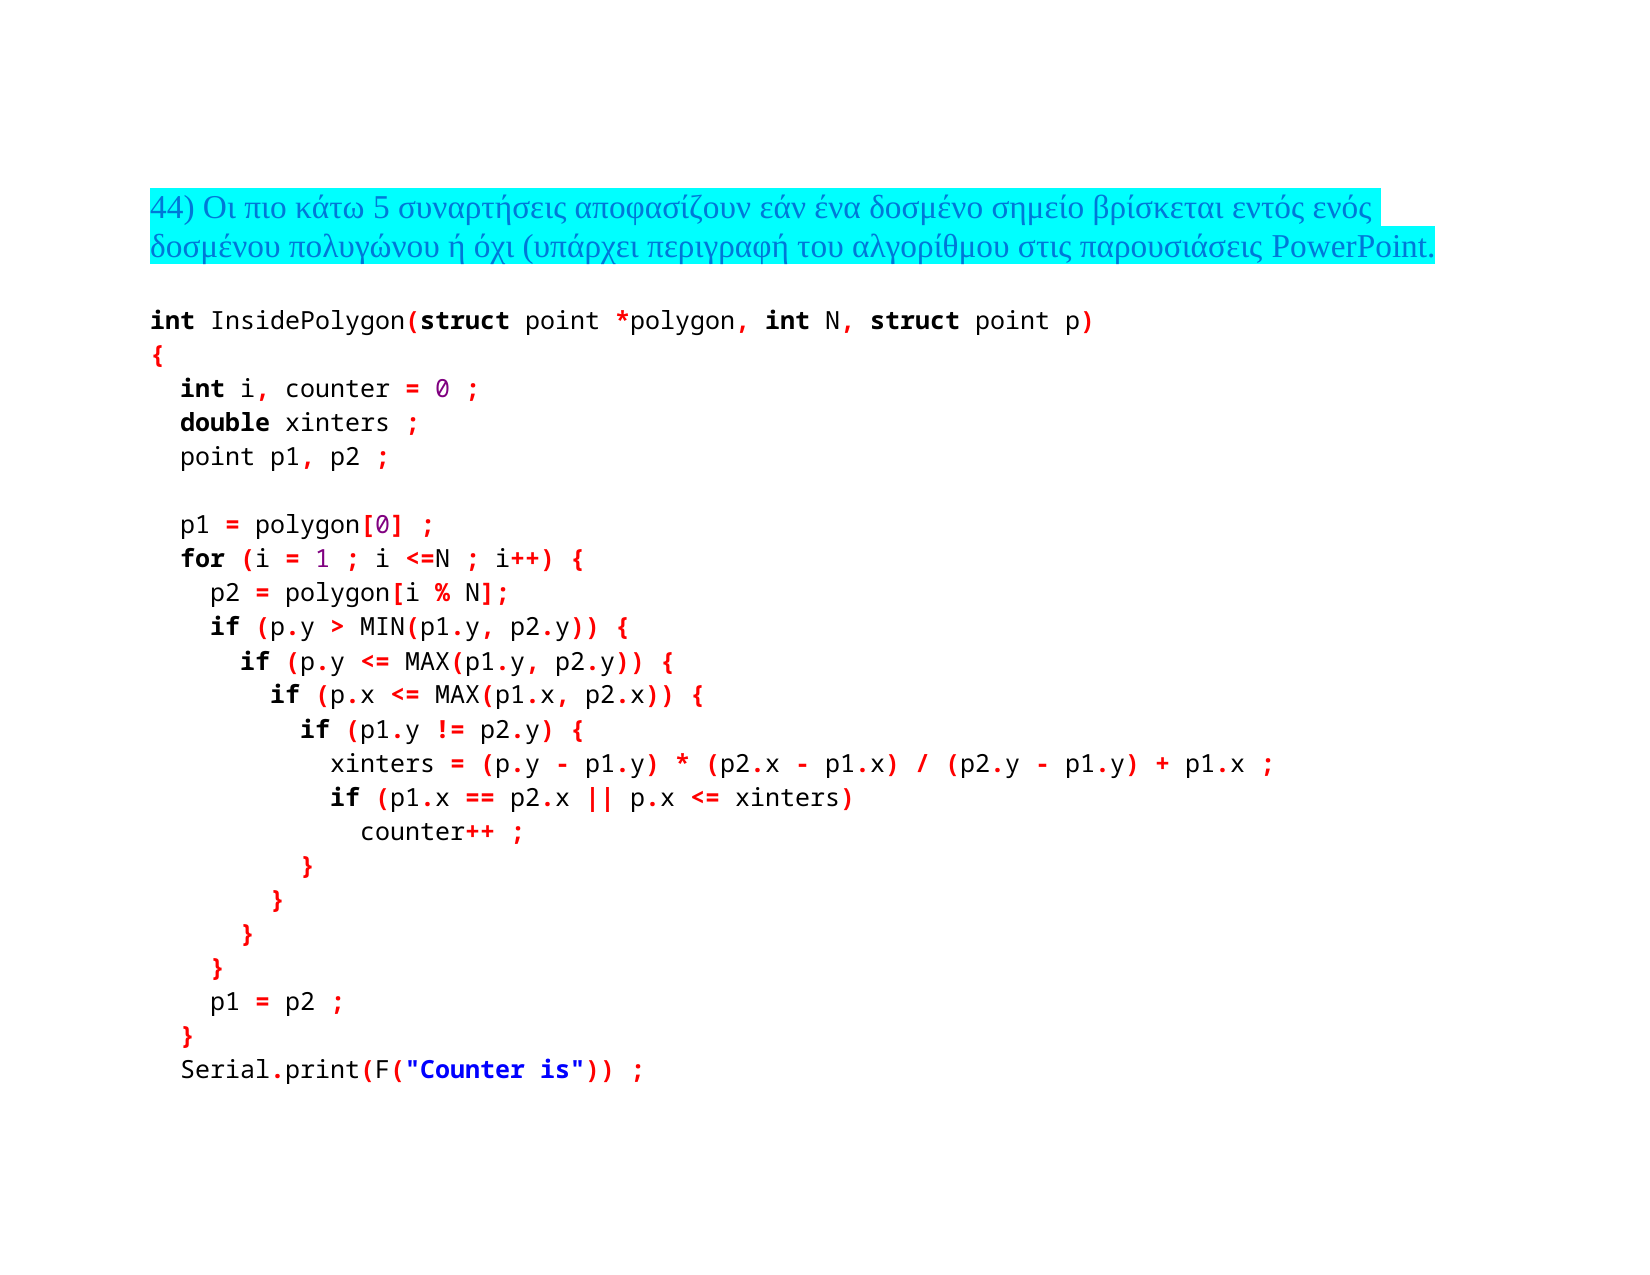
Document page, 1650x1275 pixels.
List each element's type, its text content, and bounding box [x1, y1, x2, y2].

text p1 = polygon[0] ; [150, 507, 1500, 541]
text { [150, 337, 1500, 371]
text Serial.print(F("Counter is")) ; [150, 1052, 1500, 1086]
text } [150, 847, 1500, 882]
text for (i = 1 ; i <=N ; i++) { [150, 541, 1500, 575]
text point p1, p2 ; [150, 439, 1500, 473]
text xinters = (p.y - p1.y) * (p2.x - p1.x) / (p2.y - p1.y) + p1.x ; [150, 745, 1500, 779]
text } [150, 950, 1500, 984]
text if (p.x <= MAX(p1.x, p2.x)) { [150, 677, 1500, 711]
text if (p.y > MIN(p1.y, p2.y)) { [150, 609, 1500, 643]
text p2 = polygon[i % N]; [150, 575, 1500, 609]
text } [150, 916, 1500, 950]
text } [150, 1018, 1500, 1052]
text if (p1.x == p2.x || p.x <= xinters) [150, 779, 1500, 813]
text int InsidePolygon(struct point *polygon, int N, struct point p) [150, 302, 1500, 337]
text 44) Οι πιο κάτω 5 συναρτήσεις αποφασίζουν εάν ένα δοσμένο σημείο βρίσκεται εντός ενός δοσμένου πολυγώνου ή όχι (υπάρχει περιγραφή του αλγορίθμου στις παρουσιάσεις PowerPoint. [150, 187, 1500, 264]
text p1 = p2 ; [150, 984, 1500, 1018]
text if (p.y <= MAX(p1.y, p2.y)) { [150, 643, 1500, 677]
text if (p1.y != p2.y) { [150, 711, 1500, 745]
text double xinters ; [150, 405, 1500, 439]
text int i, counter = 0 ; [150, 371, 1500, 405]
text counter++ ; [150, 813, 1500, 847]
text } [150, 882, 1500, 916]
